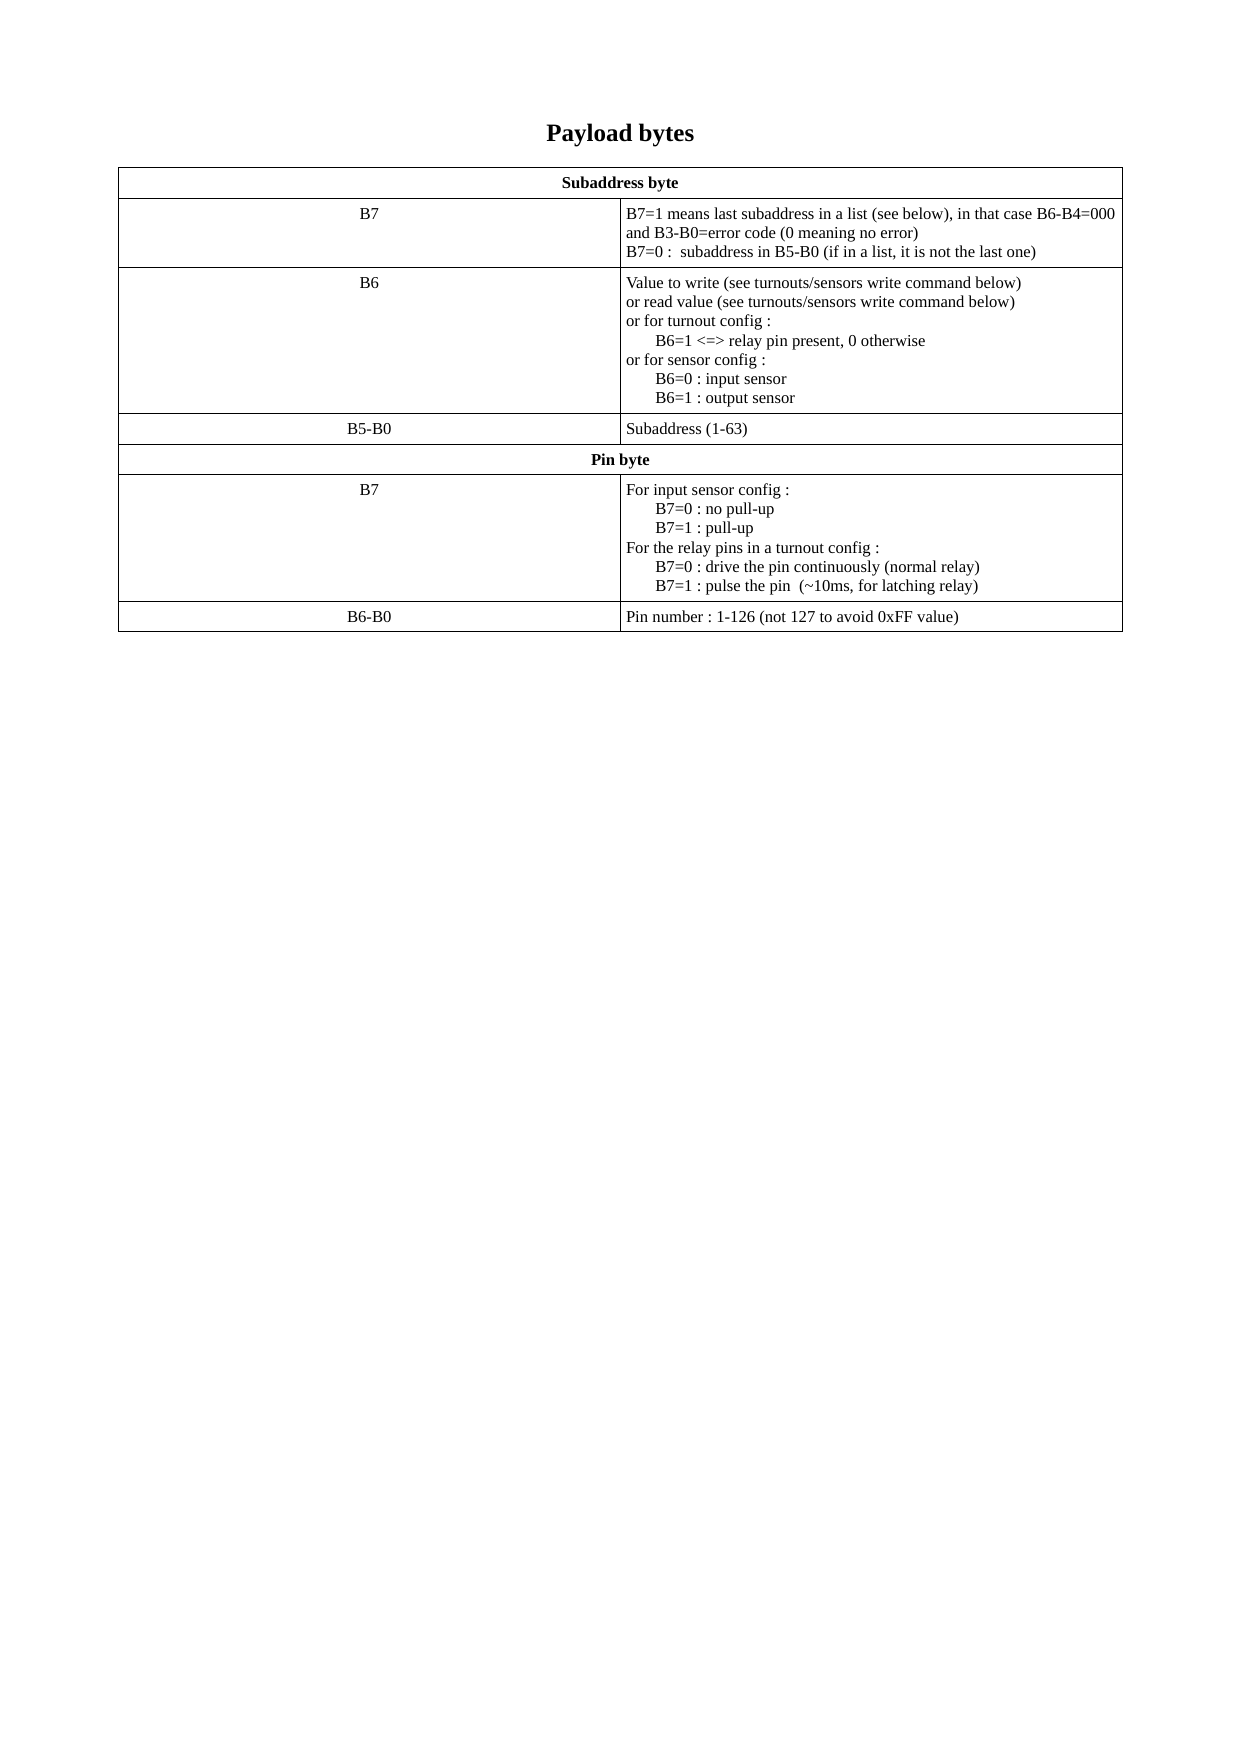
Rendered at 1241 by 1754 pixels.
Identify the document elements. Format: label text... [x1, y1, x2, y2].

table_cell Pin number : 1-126 (not 127 to avoid 0xFF value) [621, 602, 1122, 631]
text Payload bytes [118, 118, 1122, 147]
table_cell Value to write (see turnouts/sensors write command below) or read value (see turnouts/sensors write command below) or for turnout config : B6=1 <=> relay pin present, 0 otherwise or for sensor config : B6=0 : input sensor B6=1 : output sensor [621, 268, 1122, 413]
table_header Subaddress byte [119, 168, 1122, 198]
table_cell B7 [119, 199, 620, 267]
table_cell Subaddress (1-63) [621, 414, 1122, 443]
table_cell Pin byte [119, 445, 1122, 474]
table_cell B6 [119, 268, 620, 413]
table_cell B5-B0 [119, 414, 620, 443]
table_cell B6-B0 [119, 602, 620, 631]
table_cell B7=1 means last subaddress in a list (see below), in that case B6-B4=000 and B3-B0=error code (0 meaning no error) B7=0 : subaddress in B5-B0 (if in a list, it is not the last one) [621, 199, 1122, 267]
table_cell B7 [119, 475, 620, 601]
table_cell For input sensor config : B7=0 : no pull-up B7=1 : pull-up For the relay pins in a turnout config : B7=0 : drive the pin continuously (normal relay) B7=1 : pulse the pin (~10ms, for latching relay) [621, 475, 1122, 601]
